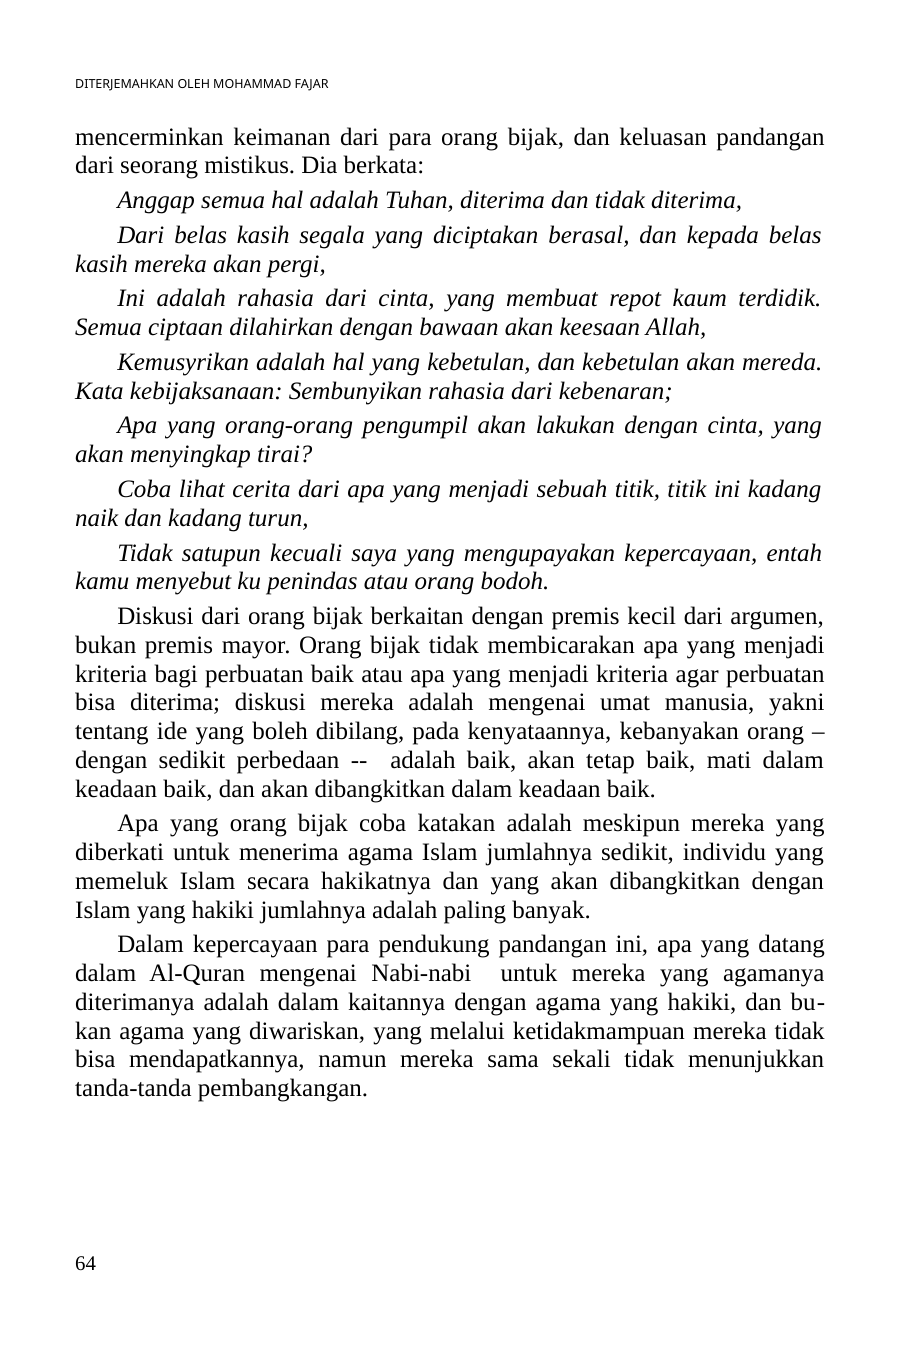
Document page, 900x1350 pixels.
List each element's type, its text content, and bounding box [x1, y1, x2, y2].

text Apa yang orang bijak coba katakan adalah meskipun mereka yang diberkati untuk menerima agama Islam jumlahnya sedikit, individu yang memeluk Islam secara hakikatnya dan yang akan dibangkitkan dengan Islam yang hakiki jumlahnya adalah paling banyak. [75, 808, 825, 923]
text Anggap semua hal adalah Tuhan, diterima dan tidak diterima, [75, 185, 825, 214]
text Apa yang orang-orang pengumpil akan lakukan dengan cinta, yang akan menyingkap tirai? [75, 411, 825, 468]
text Dalam kepercayaan para pendukung pandangan ini, apa yang datang dalam Al-Quran mengenai Nabi-nabi untuk mereka yang agamanya diterimanya adalah dalam kaitannya dengan agama yang hakiki, dan bu­kan agama yang diwariskan, yang melalui ketidakmampuan mereka tidak bisa mendapatkannya, namun mereka sama sekali tidak menunjukkan tanda-tanda pembangkangan. [75, 929, 825, 1102]
text Ini adalah rahasia dari cinta, yang membuat repot kaum terdidik. Semua ciptaan dilahirkan dengan bawaan akan keesaan Allah, [75, 283, 825, 341]
text mencerminkan keimanan dari para orang bijak, dan keluasan pandangan dari seorang mistikus. Dia berkata: [75, 122, 825, 179]
text Coba lihat cerita dari apa yang menjadi sebuah titik, titik ini kadang naik dan kadang turun, [75, 474, 825, 532]
text Kemusyrikan adalah hal yang kebetulan, dan kebetulan akan mereda. Kata kebijaksanaan: Sembunyikan rahasia dari kebenaran; [75, 347, 825, 404]
text Diskusi dari orang bijak berkaitan dengan premis kecil dari argumen, bukan premis mayor. Orang bijak tidak membicarakan apa yang menjadi kriteria bagi perbuatan baik atau apa yang menjadi kriteria agar perbuatan bisa diterima; diskusi mereka adalah mengenai umat manusia, yakni tentang ide yang boleh dibilang, pada kenyataannya, kebanyakan orang – dengan sedikit perbedaan -- adalah baik, akan tetap baik, mati dalam keadaan baik, dan akan dibangkitkan dalam keadaan baik. [75, 601, 825, 802]
text Dari belas kasih segala yang diciptakan berasal, dan kepada belas kasih mereka akan pergi, [75, 220, 825, 277]
text Tidak satupun kecuali saya yang mengupayakan kepercayaan, entah kamu menyebut ku penindas atau orang bodoh. [75, 538, 825, 595]
